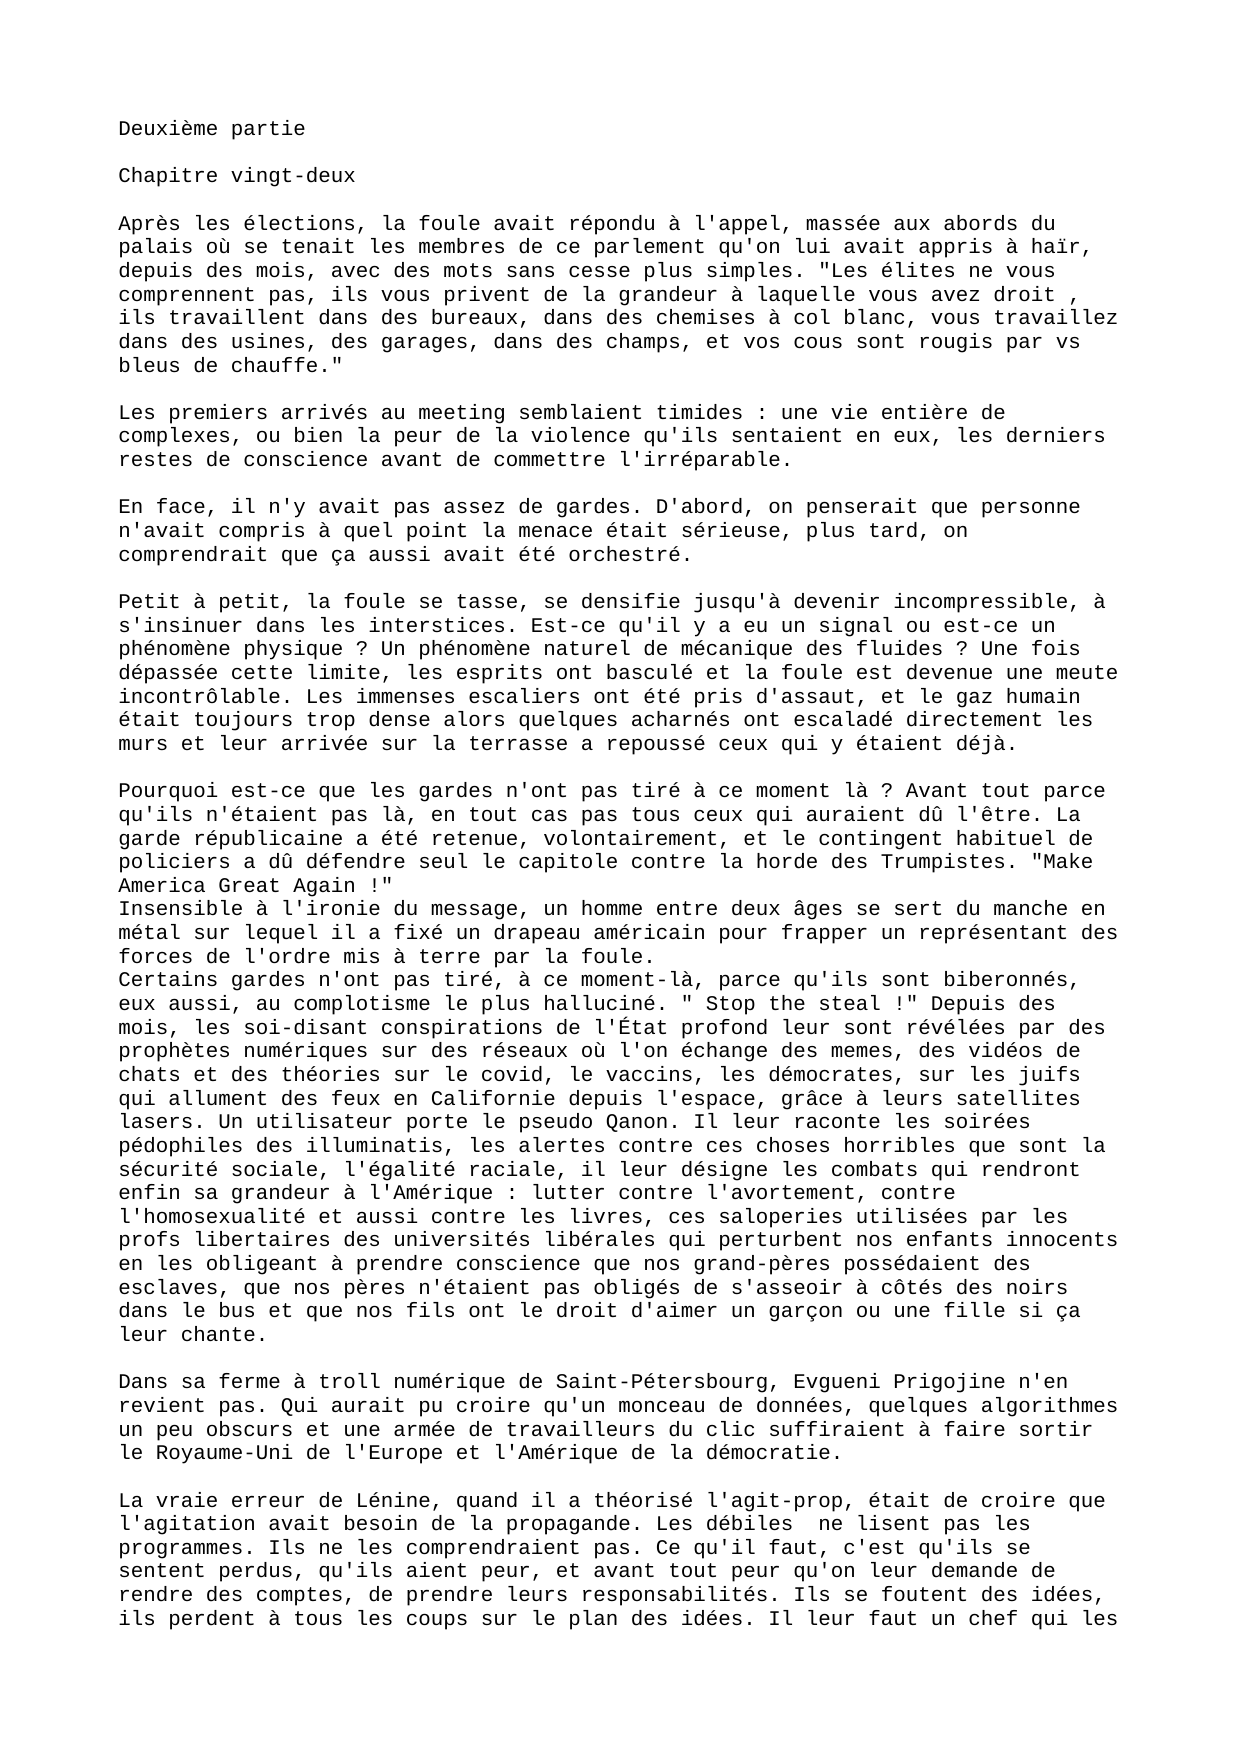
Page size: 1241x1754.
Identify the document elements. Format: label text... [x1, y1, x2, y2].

text Les premiers arrivés au meeting semblaient timides : une vie entière de complexes, ou bien la peur de la violence qu'ils sentaient en eux, les derniers restes de conscience avant de commettre l'irréparable. [118, 402, 1122, 473]
text Pourquoi est-ce que les gardes n'ont pas tiré à ce moment là ? Avant tout parce qu'ils n'étaient pas là, en tout cas pas tous ceux qui auraient dû l'être. La garde républicaine a été retenue, volontairement, et le contingent habituel de policiers a dû défendre seul le capitole contre la horde des Trumpistes. "Make America Great Again !" [118, 780, 1122, 898]
text Dans sa ferme à troll numérique de Saint-Pétersbourg, Evgueni Prigojine n'en revient pas. Qui aurait pu croire qu'un monceau de données, quelques algorithmes un peu obscurs et une armée de travailleurs du clic suffiraient à faire sortir le Royaume-Uni de l'Europe et l'Amérique de la démocratie. [118, 1371, 1122, 1466]
text La vraie erreur de Lénine, quand il a théorisé l'agit-prop, était de croire que l'agitation avait besoin de la propagande. Les débiles ne lisent pas les programmes. Ils ne les comprendraient pas. Ce qu'il faut, c'est qu'ils se sentent perdus, qu'ils aient peur, et avant tout peur qu'on leur demande de rendre des comptes, de prendre leurs responsabilités. Ils se foutent des idées, ils perdent à tous les coups sur le plan des idées. Il leur faut un chef qui les [118, 1489, 1122, 1631]
text Insensible à l'ironie du message, un homme entre deux âges se sert du manche en métal sur lequel il a fixé un drapeau américain pour frapper un représentant des forces de l'ordre mis à terre par la foule. [118, 898, 1122, 969]
text Après les élections, la foule avait répondu à l'appel, massée aux abords du palais où se tenait les membres de ce parlement qu'on lui avait appris à haïr, depuis des mois, avec des mots sans cesse plus simples. "Les élites ne vous comprennent pas, ils vous privent de la grandeur à laquelle vous avez droit , ils travaillent dans des bureaux, dans des chemises à col blanc, vous travaillez dans des usines, des garages, dans des champs, et vos cous sont rougis par vs bleus de chauffe." [118, 213, 1122, 378]
text Chapitre vingt-deux [118, 165, 1122, 189]
text Petit à petit, la foule se tasse, se densifie jusqu'à devenir incompressible, à s'insinuer dans les interstices. Est-ce qu'il y a eu un signal ou est-ce un phénomène physique ? Un phénomène naturel de mécanique des fluides ? Une fois dépassée cette limite, les esprits ont basculé et la foule est devenue une meute incontrôlable. Les immenses escaliers ont été pris d'assaut, et le gaz humain était toujours trop dense alors quelques acharnés ont escaladé directement les murs et leur arrivée sur la terrasse a repoussé ceux qui y étaient déjà. [118, 591, 1122, 757]
text En face, il n'y avait pas assez de gardes. D'abord, on penserait que personne n'avait compris à quel point la menace était sérieuse, plus tard, on comprendrait que ça aussi avait été orchestré. [118, 496, 1122, 567]
text Deuxième partie [118, 118, 1122, 142]
text Certains gardes n'ont pas tiré, à ce moment-là, parce qu'ils sont biberonnés, eux aussi, au complotisme le plus halluciné. " Stop the steal !" Depuis des mois, les soi-disant conspirations de l'État profond leur sont révélées par des prophètes numériques sur des réseaux où l'on échange des memes, des vidéos de chats et des théories sur le covid, le vaccins, les démocrates, sur les juifs qui allument des feux en Californie depuis l'espace, grâce à leurs satellites lasers. Un utilisateur porte le pseudo Qanon. Il leur raconte les soirées pédophiles des illuminatis, les alertes contre ces choses horribles que sont la sécurité sociale, l'égalité raciale, il leur désigne les combats qui rendront enfin sa grandeur à l'Amérique : lutter contre l'avortement, contre l'homosexualité et aussi contre les livres, ces saloperies utilisées par les profs libertaires des universités libérales qui perturbent nos enfants innocents en les obligeant à prendre conscience que nos grand-pères possédaient des esclaves, que nos pères n'étaient pas obligés de s'asseoir à côtés des noirs dans le bus et que nos fils ont le droit d'aimer un garçon ou une fille si ça leur chante. [118, 969, 1122, 1348]
